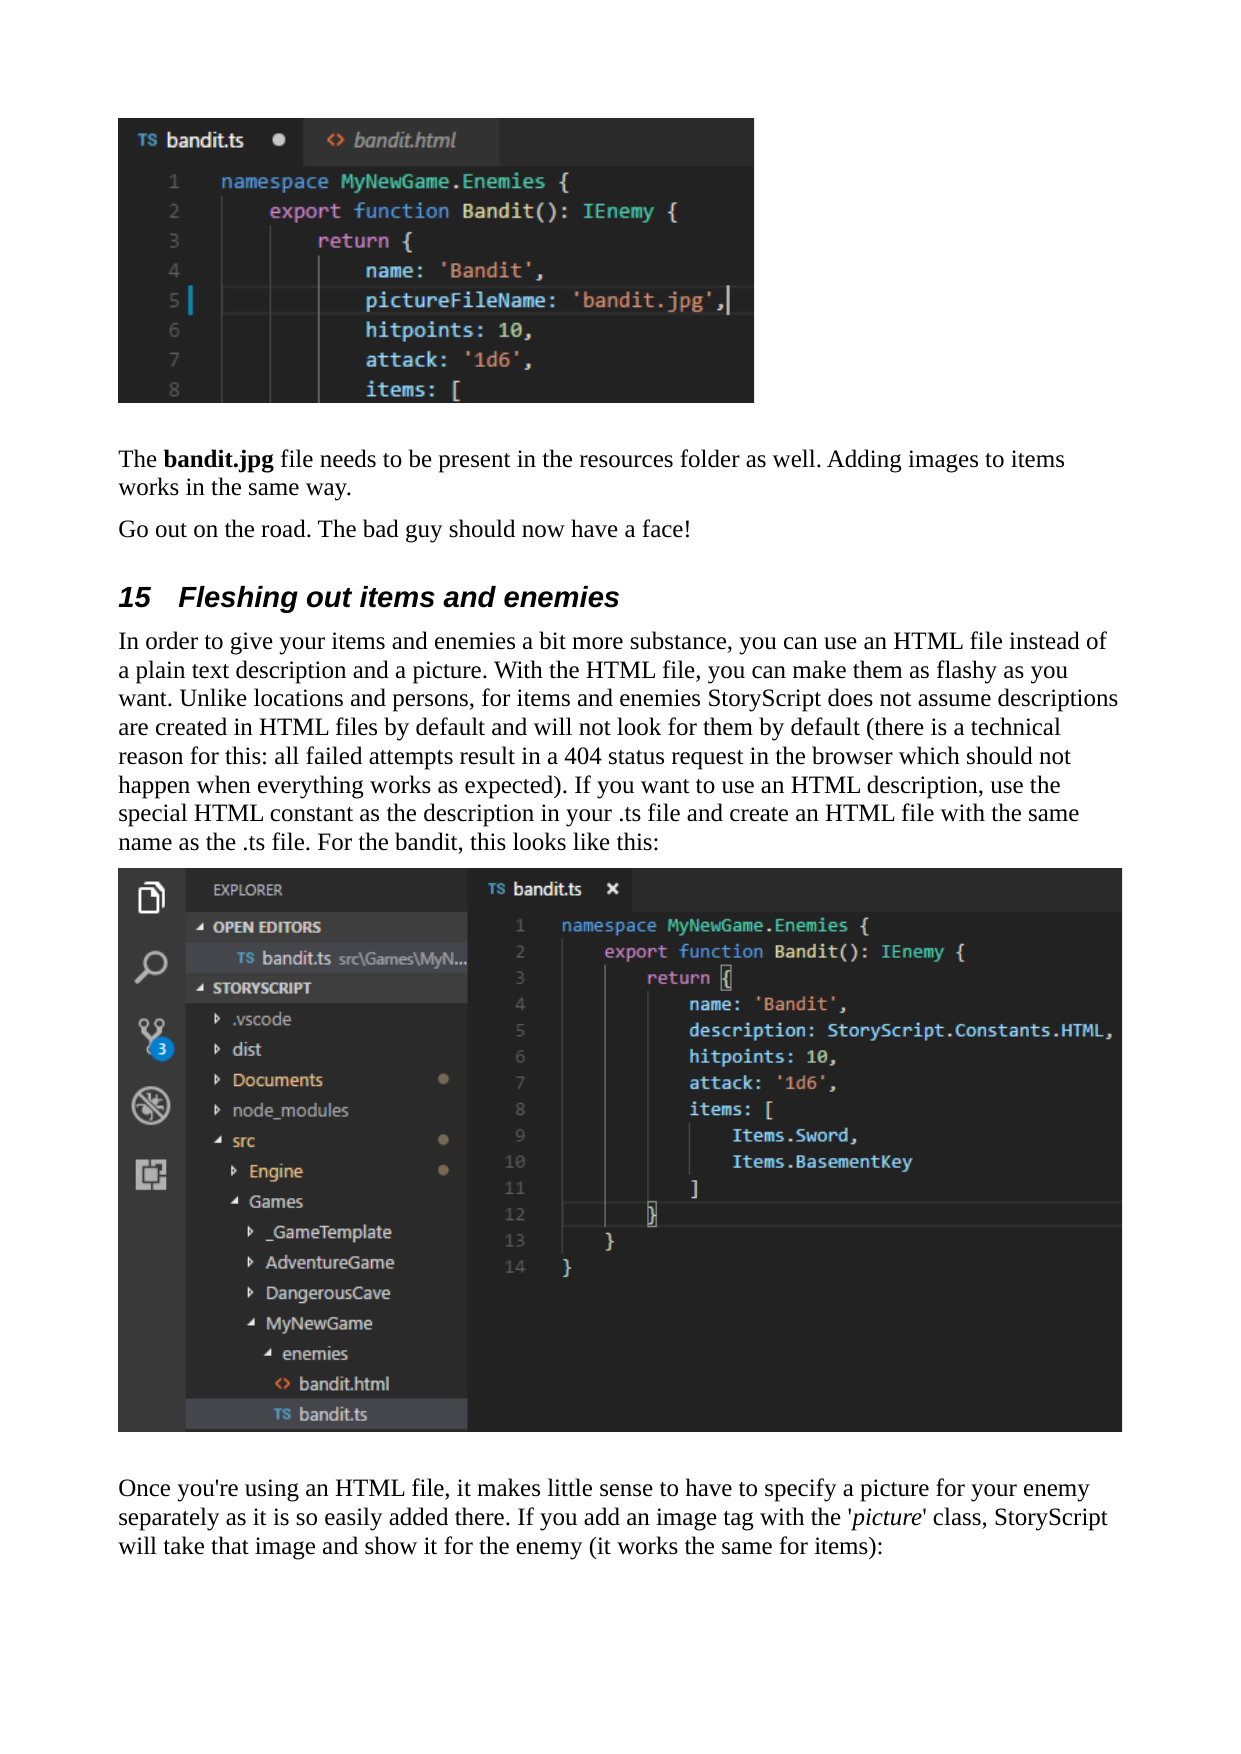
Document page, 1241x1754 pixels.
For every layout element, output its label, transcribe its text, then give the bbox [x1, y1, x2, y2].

text Once you're using an HTML file, it makes little sense to have to specify a picture for your enemy separately as it is so easily added there. If you add an image tag with the 'picture' class, StoryScript will take that image and show it for the enemy (it works the same for items): [118, 1473, 1122, 1559]
text The bandit.jpg file needs to be present in the resources folder as well. Adding images to items works in the same way. [118, 444, 1122, 501]
text In order to give your items and enemies a bit more substance, you can use an HTML file instead of a plain text description and a picture. With the HTML file, you can make them as flashy as you want. Unlike locations and persons, for items and enemies StoryScript does not assume descriptions are created in HTML files by default and will not look for them by default (there is a technical reason for this: all failed attempts result in a 404 status request in the browser which should not happen when everything works as expected). If you want to use an HTML description, use the special HTML constant as the description in your .ts file and create an HTML file with the same name as the .ts file. For the bandit, this looks like this: [118, 626, 1122, 856]
text Go out on the road. The bad guy should now have a face! [118, 514, 1122, 542]
subtitle Fleshing out items and enemies [118, 580, 1122, 613]
